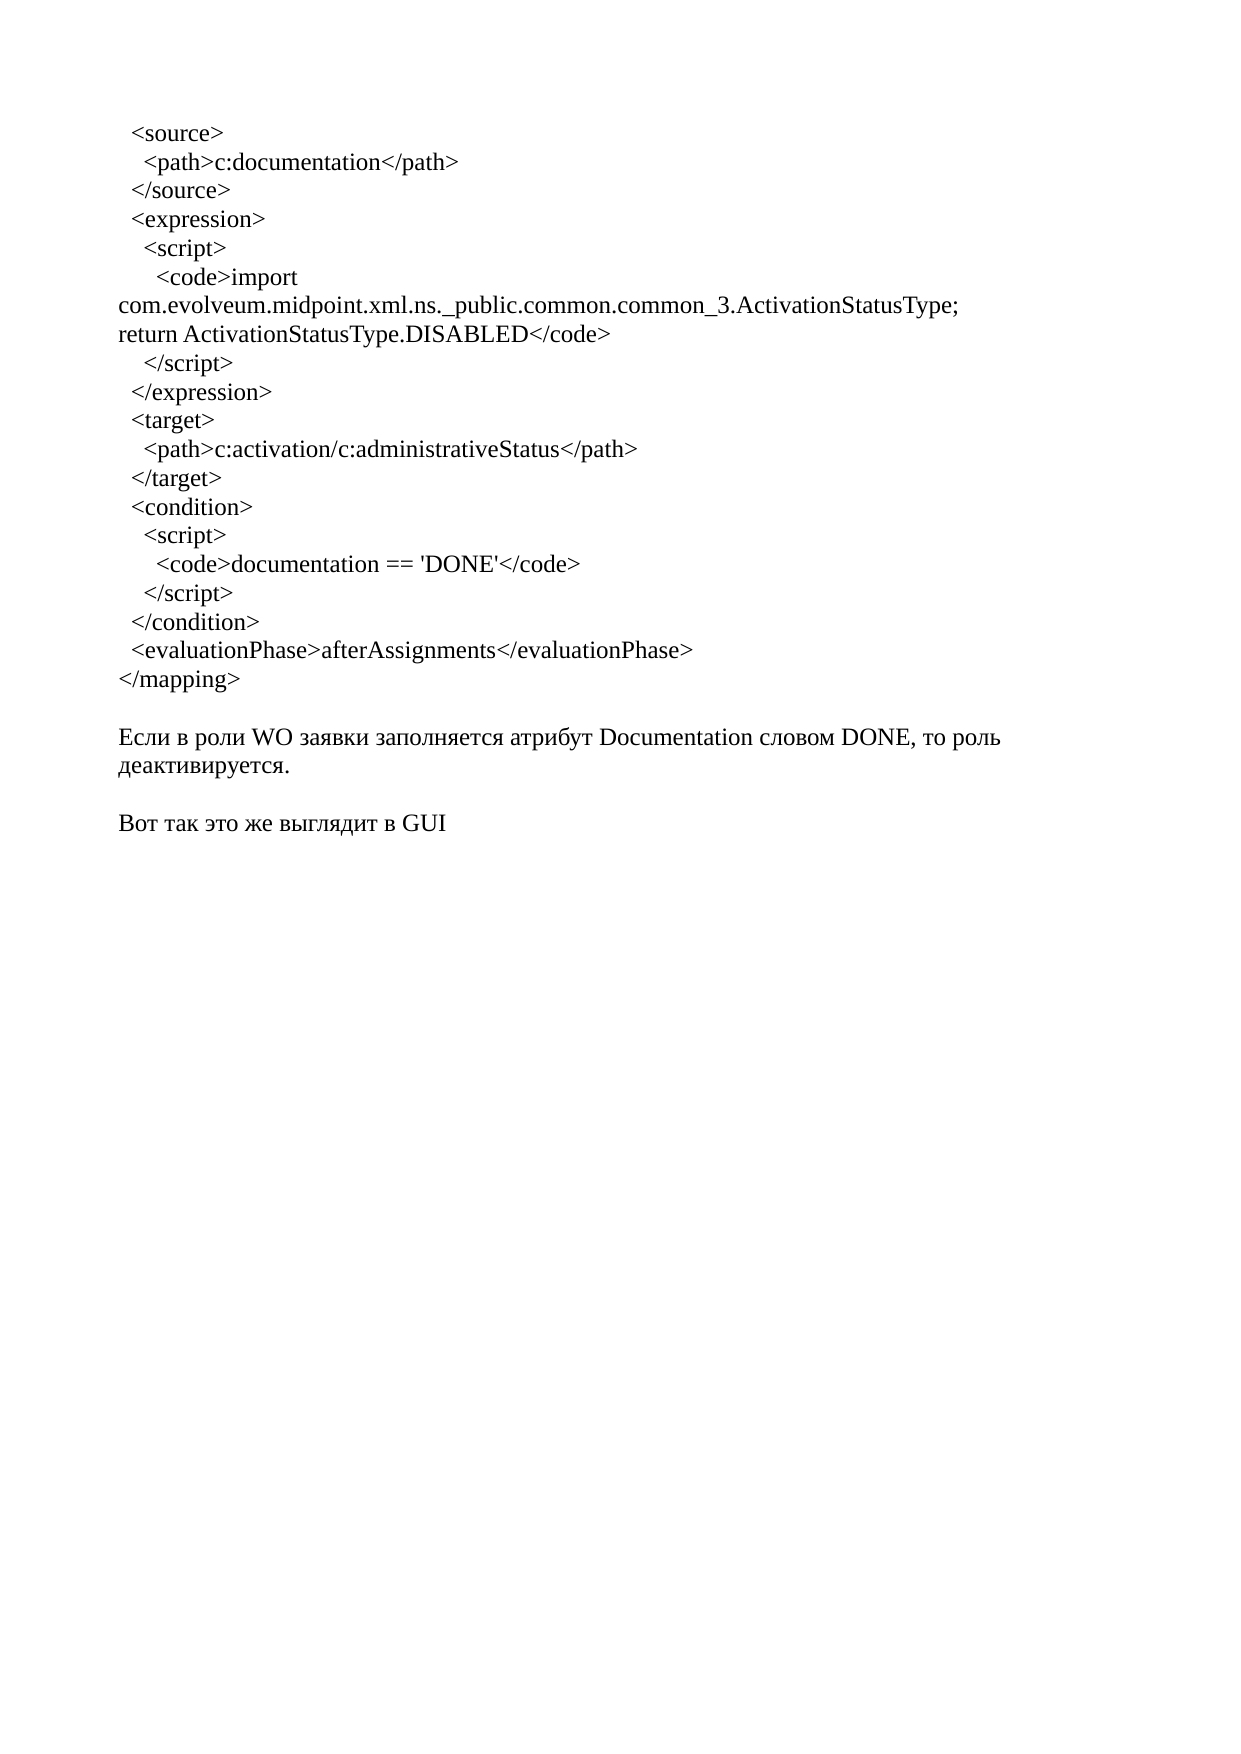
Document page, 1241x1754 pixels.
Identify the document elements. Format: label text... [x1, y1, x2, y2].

text return ActivationStatusType.DISABLED</code> [118, 319, 1122, 348]
text <target> [118, 406, 1122, 434]
text </target> [118, 463, 1122, 492]
text <script> [118, 521, 1122, 549]
text <expression> [118, 204, 1122, 233]
text <script> [118, 233, 1122, 262]
text <code>import com.evolveum.midpoint.xml.ns._public.common.common_3.ActivationStatusType; [118, 262, 1122, 319]
text </script> [118, 578, 1122, 607]
text Если в роли WO заявки заполняется атрибут Documentation словом DONE, то роль деактивируется. [118, 722, 1122, 779]
text <evaluationPhase>afterAssignments</evaluationPhase> [118, 636, 1122, 664]
text <path>c:documentation</path> [118, 147, 1122, 176]
text </script> [118, 348, 1122, 377]
text </condition> [118, 607, 1122, 636]
text </source> [118, 176, 1122, 204]
text <source> [118, 118, 1122, 147]
text <path>c:activation/c:administrativeStatus</path> [118, 434, 1122, 463]
text </expression> [118, 377, 1122, 406]
text </mapping> [118, 664, 1122, 693]
text <condition> [118, 492, 1122, 521]
text <code>documentation == 'DONE'</code> [118, 549, 1122, 578]
text Вот так это же выглядит в GUI [118, 808, 1122, 837]
